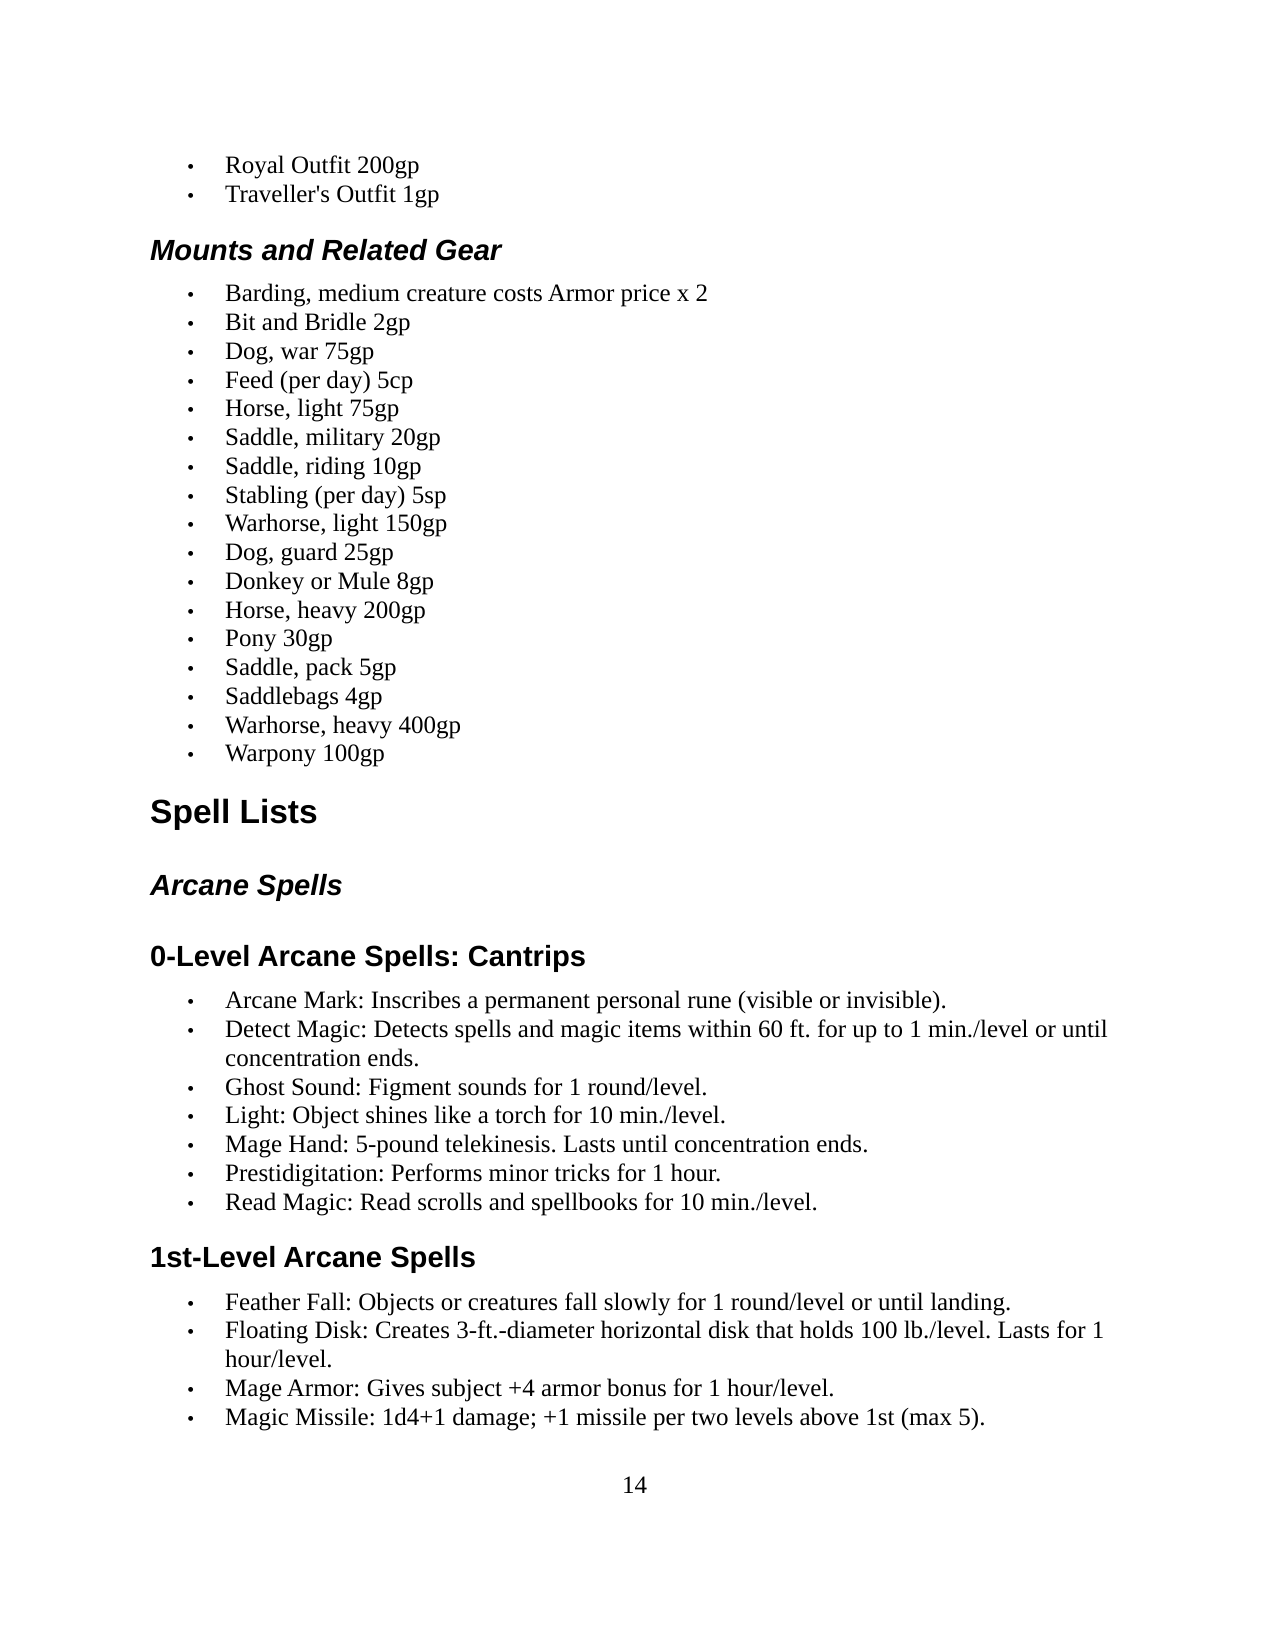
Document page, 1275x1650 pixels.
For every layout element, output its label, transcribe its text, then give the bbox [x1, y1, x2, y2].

list Read Magic: Read scrolls and spellbooks for 10 min./level. [187, 1187, 1125, 1216]
subtitle Spell Lists [150, 792, 1125, 831]
list Bit and Bridle 2gp [187, 307, 1125, 336]
list Royal Outfit 200gp [187, 150, 1125, 179]
list Mage Hand: 5-pound telekinesis. Lasts until concentration ends. [187, 1129, 1125, 1158]
subtitle Mounts and Related Gear [150, 232, 1125, 266]
list Donkey or Mule 8gp [187, 566, 1125, 595]
list Warhorse, heavy 400gp [187, 710, 1125, 738]
list Feed (per day) 5cp [187, 365, 1125, 393]
list Saddle, military 20gp [187, 422, 1125, 451]
list Arcane Mark: Inscribes a permanent personal rune (visible or invisible). [187, 986, 1125, 1014]
list Saddle, riding 10gp [187, 451, 1125, 480]
list Dog, guard 25gp [187, 537, 1125, 566]
list Pony 30gp [187, 623, 1125, 652]
list Horse, light 75gp [187, 393, 1125, 422]
list Detect Magic: Detects spells and magic items within 60 ft. for up to 1 min./level or until concentration ends. [187, 1014, 1125, 1072]
list Saddlebags 4gp [187, 681, 1125, 710]
list Traveller's Outfit 1gp [187, 179, 1125, 207]
list Light: Object shines like a torch for 10 min./level. [187, 1101, 1125, 1129]
subtitle 1st-Level Arcane Spells [150, 1241, 1125, 1274]
list Prestidigitation: Performs minor tricks for 1 hour. [187, 1158, 1125, 1187]
list Mage Armor: Gives subject +4 armor bonus for 1 hour/level. [187, 1373, 1125, 1402]
list Horse, heavy 200gp [187, 595, 1125, 623]
list Ghost Sound: Figment sounds for 1 round/level. [187, 1072, 1125, 1101]
list Floating Disk: Creates 3-ft.-diameter horizontal disk that holds 100 lb./level. Lasts for 1 hour/level. [187, 1315, 1125, 1373]
list Feather Fall: Objects or creatures fall slowly for 1 round/level or until landing. [187, 1287, 1125, 1315]
subtitle Arcane Spells [150, 868, 1125, 902]
list Warhorse, light 150gp [187, 508, 1125, 537]
list Barding, medium creature costs Armor price x 2 [187, 278, 1125, 307]
list Saddle, pack 5gp [187, 652, 1125, 681]
list Dog, war 75gp [187, 336, 1125, 365]
list Warpony 100gp [187, 738, 1125, 767]
list Stabling (per day) 5sp [187, 480, 1125, 508]
list Magic Missile: 1d4+1 damage; +1 missile per two levels above 1st (max 5). [187, 1402, 1125, 1430]
subtitle 0-Level Arcane Spells: Cantrips [150, 939, 1125, 973]
